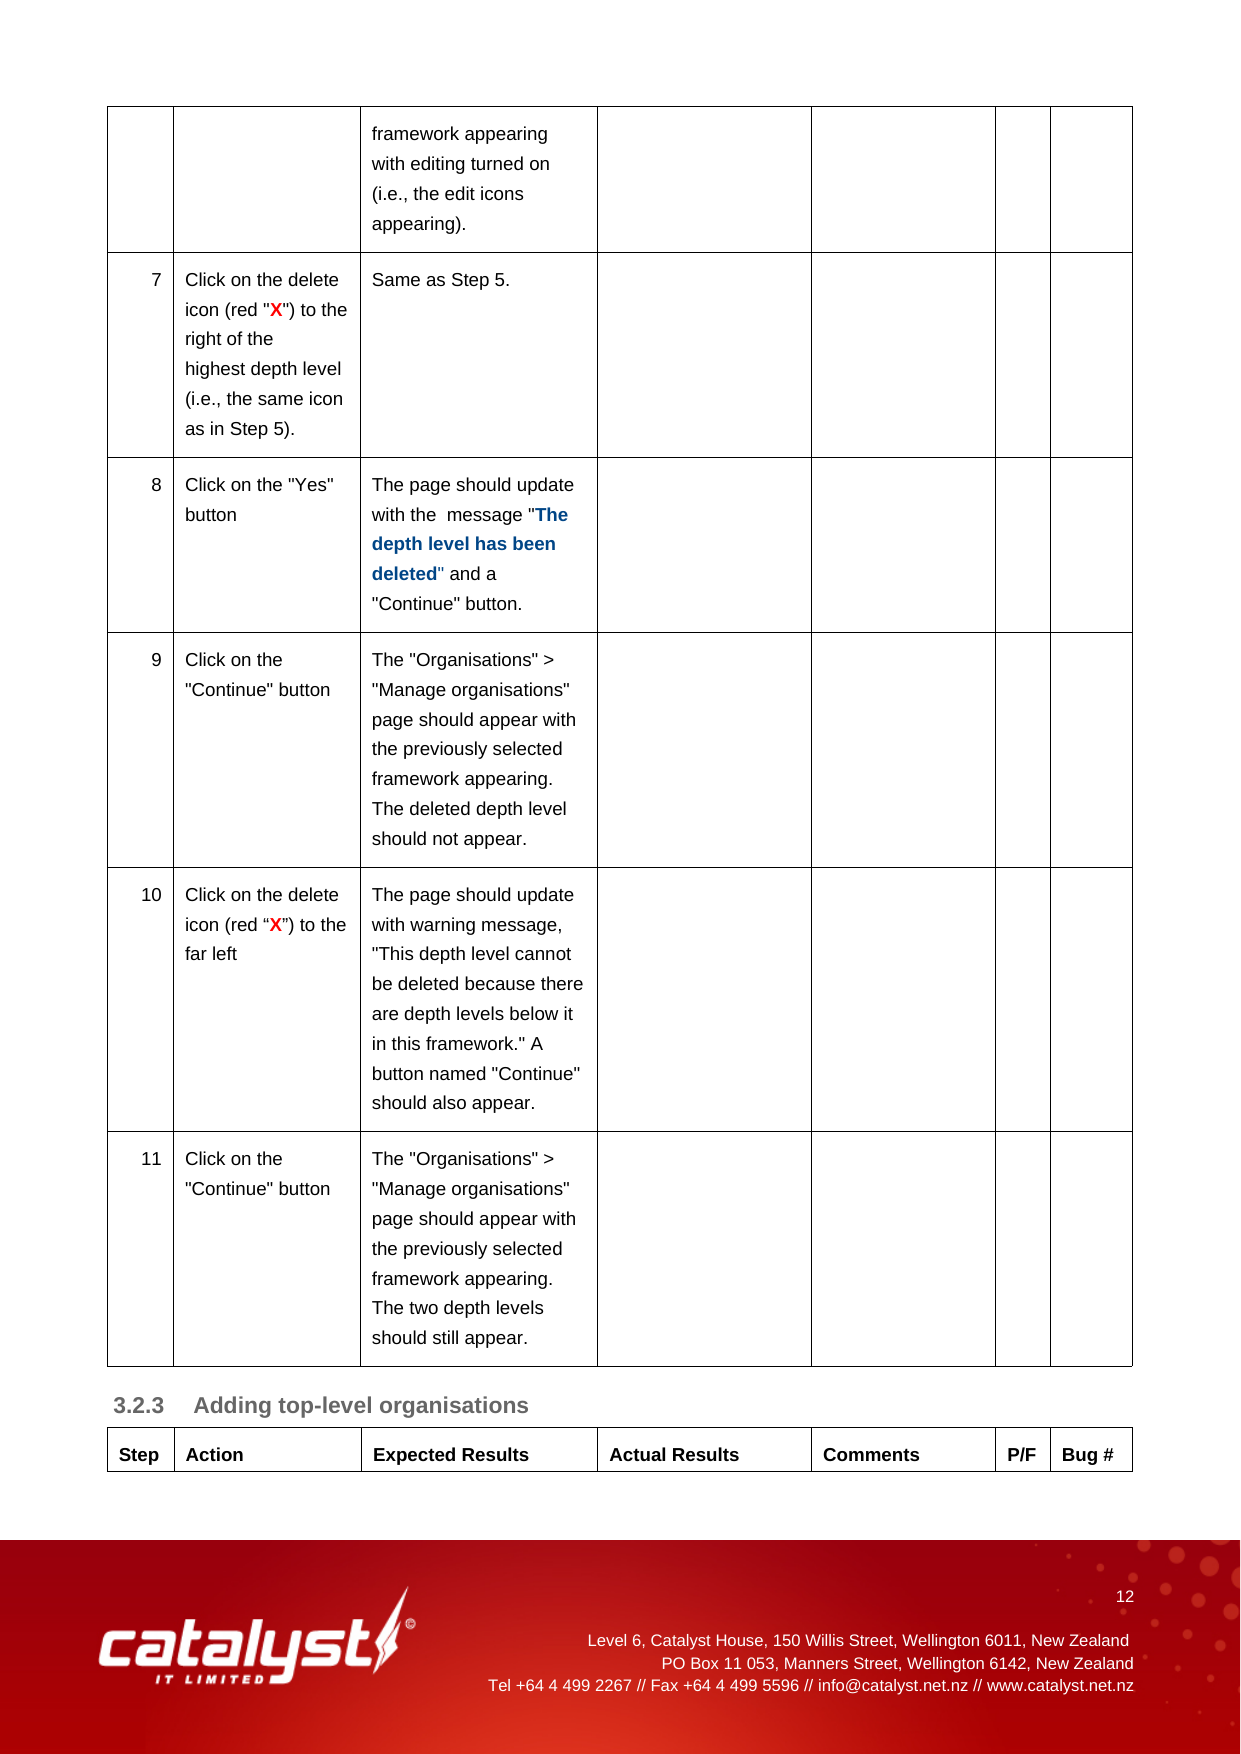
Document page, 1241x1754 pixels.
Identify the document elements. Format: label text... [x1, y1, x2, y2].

table_cell The page should update with warning message, "This depth level cannot be deleted because there are depth levels below it in this framework." A button named "Continue" should also appear. [361, 868, 597, 1131]
table_cell Same as Step 5. [361, 253, 597, 457]
table_cell 7 [108, 253, 173, 457]
table_cell [996, 633, 1050, 867]
table_cell The "Organisations" > "Manage organisations" page should appear with the previously selected framework appearing. The deleted depth level should not appear. [361, 633, 597, 867]
table_cell 11 [108, 1132, 173, 1366]
table_cell [1051, 253, 1132, 457]
table_cell [1051, 458, 1132, 632]
table_cell [812, 868, 995, 1131]
table_cell [598, 1132, 811, 1366]
table_cell 8 [108, 458, 173, 632]
table_header Action [175, 1428, 361, 1471]
table_cell [598, 107, 811, 252]
table_cell The "Organisations" > "Manage organisations" page should appear with the previously selected framework appearing. The two depth levels should still appear. [361, 1132, 597, 1366]
table_cell 9 [108, 633, 173, 867]
table_cell [996, 107, 1050, 252]
table_header Bug # [1051, 1428, 1132, 1471]
table_cell [812, 1132, 995, 1366]
table_cell [1051, 1132, 1132, 1366]
table_cell [812, 458, 995, 632]
table_cell [598, 458, 811, 632]
table_cell 10 [108, 868, 173, 1131]
table_cell [996, 458, 1050, 632]
table_header Comments [812, 1428, 995, 1471]
table_header P/F [996, 1428, 1050, 1471]
table_cell [996, 1132, 1050, 1366]
table_cell [1051, 633, 1132, 867]
table_cell Click on the "Yes" button [174, 458, 360, 632]
table_cell [598, 633, 811, 867]
table_cell [812, 253, 995, 457]
table_cell [598, 253, 811, 457]
table_cell [812, 107, 995, 252]
table_header Step [108, 1428, 174, 1471]
table_cell The page should update with the message "The depth level has been deleted" and a "Continue" button. [361, 458, 597, 632]
table_cell [108, 107, 173, 252]
table_cell [598, 868, 811, 1131]
table_cell [996, 253, 1050, 457]
picture [0, 1540, 1241, 1754]
table_cell [174, 107, 360, 252]
table_header Actual Results [598, 1428, 811, 1471]
table_cell Click on the "Continue" button [174, 1132, 360, 1366]
table_cell Click on the "Continue" button [174, 633, 360, 867]
subtitle Adding top-level organisations [107, 1393, 1103, 1418]
table_cell [996, 868, 1050, 1131]
table_cell [1051, 868, 1132, 1131]
table_cell framework appearing with editing turned on (i.e., the edit icons appearing). [361, 107, 597, 252]
table_cell Click on the delete icon (red "X") to the right of the highest depth level (i.e., the same icon as in Step 5). [174, 253, 360, 457]
table_header Expected Results [362, 1428, 597, 1471]
table_cell Click on the delete icon (red “X”) to the far left [174, 868, 360, 1131]
table_cell [1051, 107, 1132, 252]
table_cell [812, 633, 995, 867]
